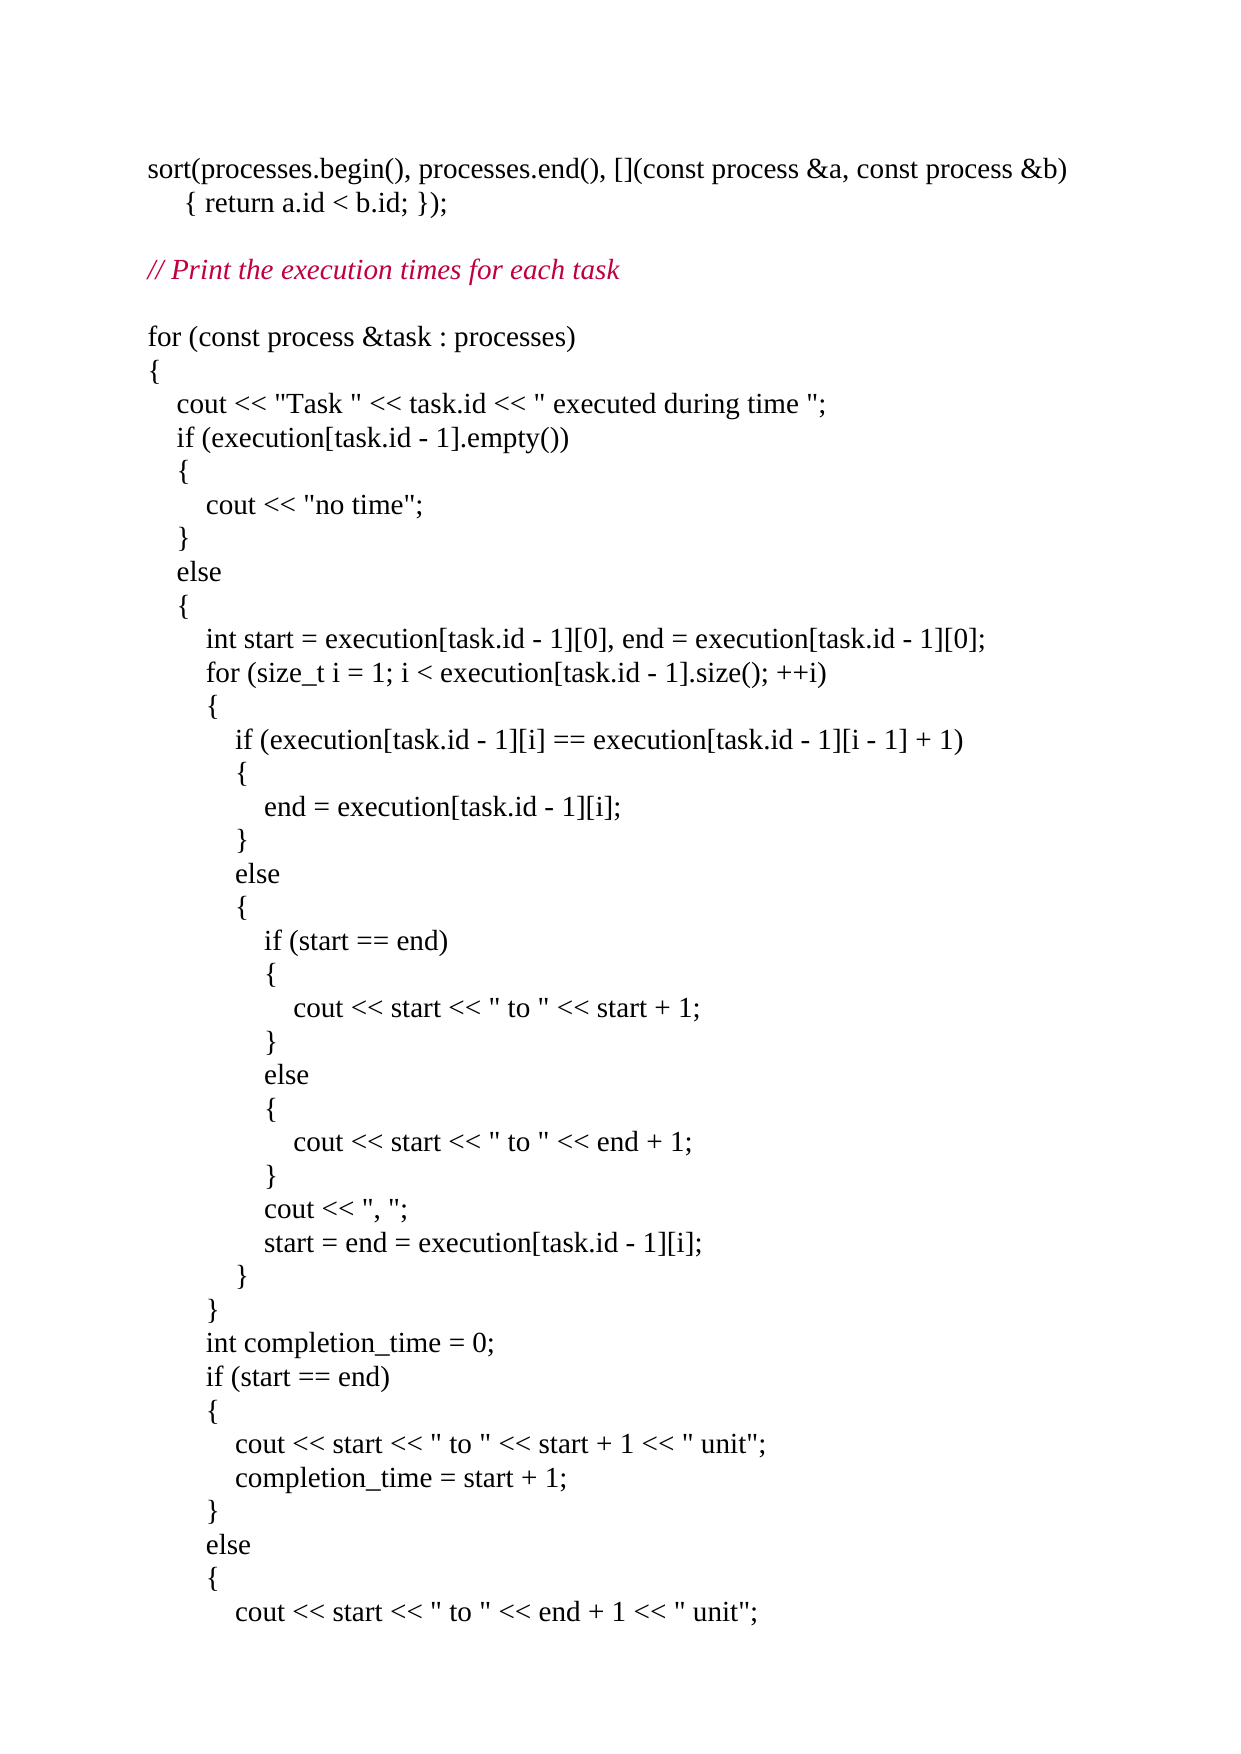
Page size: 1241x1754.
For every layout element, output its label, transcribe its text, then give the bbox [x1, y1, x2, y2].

text { [118, 1393, 1122, 1426]
text { [118, 353, 1122, 386]
text if (start == end) [118, 1359, 1122, 1393]
text completion_time = start + 1; [118, 1460, 1122, 1493]
text { [118, 688, 1122, 722]
text int start = execution[task.id - 1][0], end = execution[task.id - 1][0]; [118, 621, 1122, 655]
text if (execution[task.id - 1][i] == execution[task.id - 1][i - 1] + 1) [118, 722, 1122, 755]
text if (execution[task.id - 1].empty()) [118, 420, 1122, 453]
text for (const process &task : processes) [118, 319, 1122, 353]
text cout << "no time"; [118, 487, 1122, 521]
text // Print the execution times for each task [118, 252, 1122, 286]
text { return a.id < b.id; }); [118, 185, 1122, 219]
text if (start == end) [118, 923, 1122, 957]
text else [118, 1057, 1122, 1091]
text { [118, 1091, 1122, 1124]
text sort(processes.begin(), processes.end(), [](const process &a, const process &b) [118, 152, 1122, 185]
text { [118, 453, 1122, 487]
text end = execution[task.id - 1][i]; [118, 789, 1122, 822]
text } [118, 1258, 1122, 1292]
text { [118, 588, 1122, 621]
text else [118, 554, 1122, 588]
text cout << start << " to " << end + 1; [118, 1124, 1122, 1158]
text } [118, 822, 1122, 856]
text cout << start << " to " << start + 1; [118, 990, 1122, 1024]
text cout << "Task " << task.id << " executed during time "; [118, 386, 1122, 420]
text } [118, 1024, 1122, 1057]
text else [118, 1527, 1122, 1560]
text cout << ", "; [118, 1191, 1122, 1225]
text } [118, 1493, 1122, 1527]
text else [118, 856, 1122, 889]
text cout << start << " to " << start + 1 << " unit"; [118, 1426, 1122, 1460]
text } [118, 1158, 1122, 1191]
text { [118, 889, 1122, 923]
text { [118, 957, 1122, 990]
text for (size_t i = 1; i < execution[task.id - 1].size(); ++i) [118, 655, 1122, 688]
text } [118, 1292, 1122, 1326]
text { [118, 755, 1122, 789]
text start = end = execution[task.id - 1][i]; [118, 1225, 1122, 1258]
text cout << start << " to " << end + 1 << " unit"; [118, 1594, 1122, 1627]
text int completion_time = 0; [118, 1326, 1122, 1359]
text } [118, 521, 1122, 554]
text { [118, 1560, 1122, 1594]
